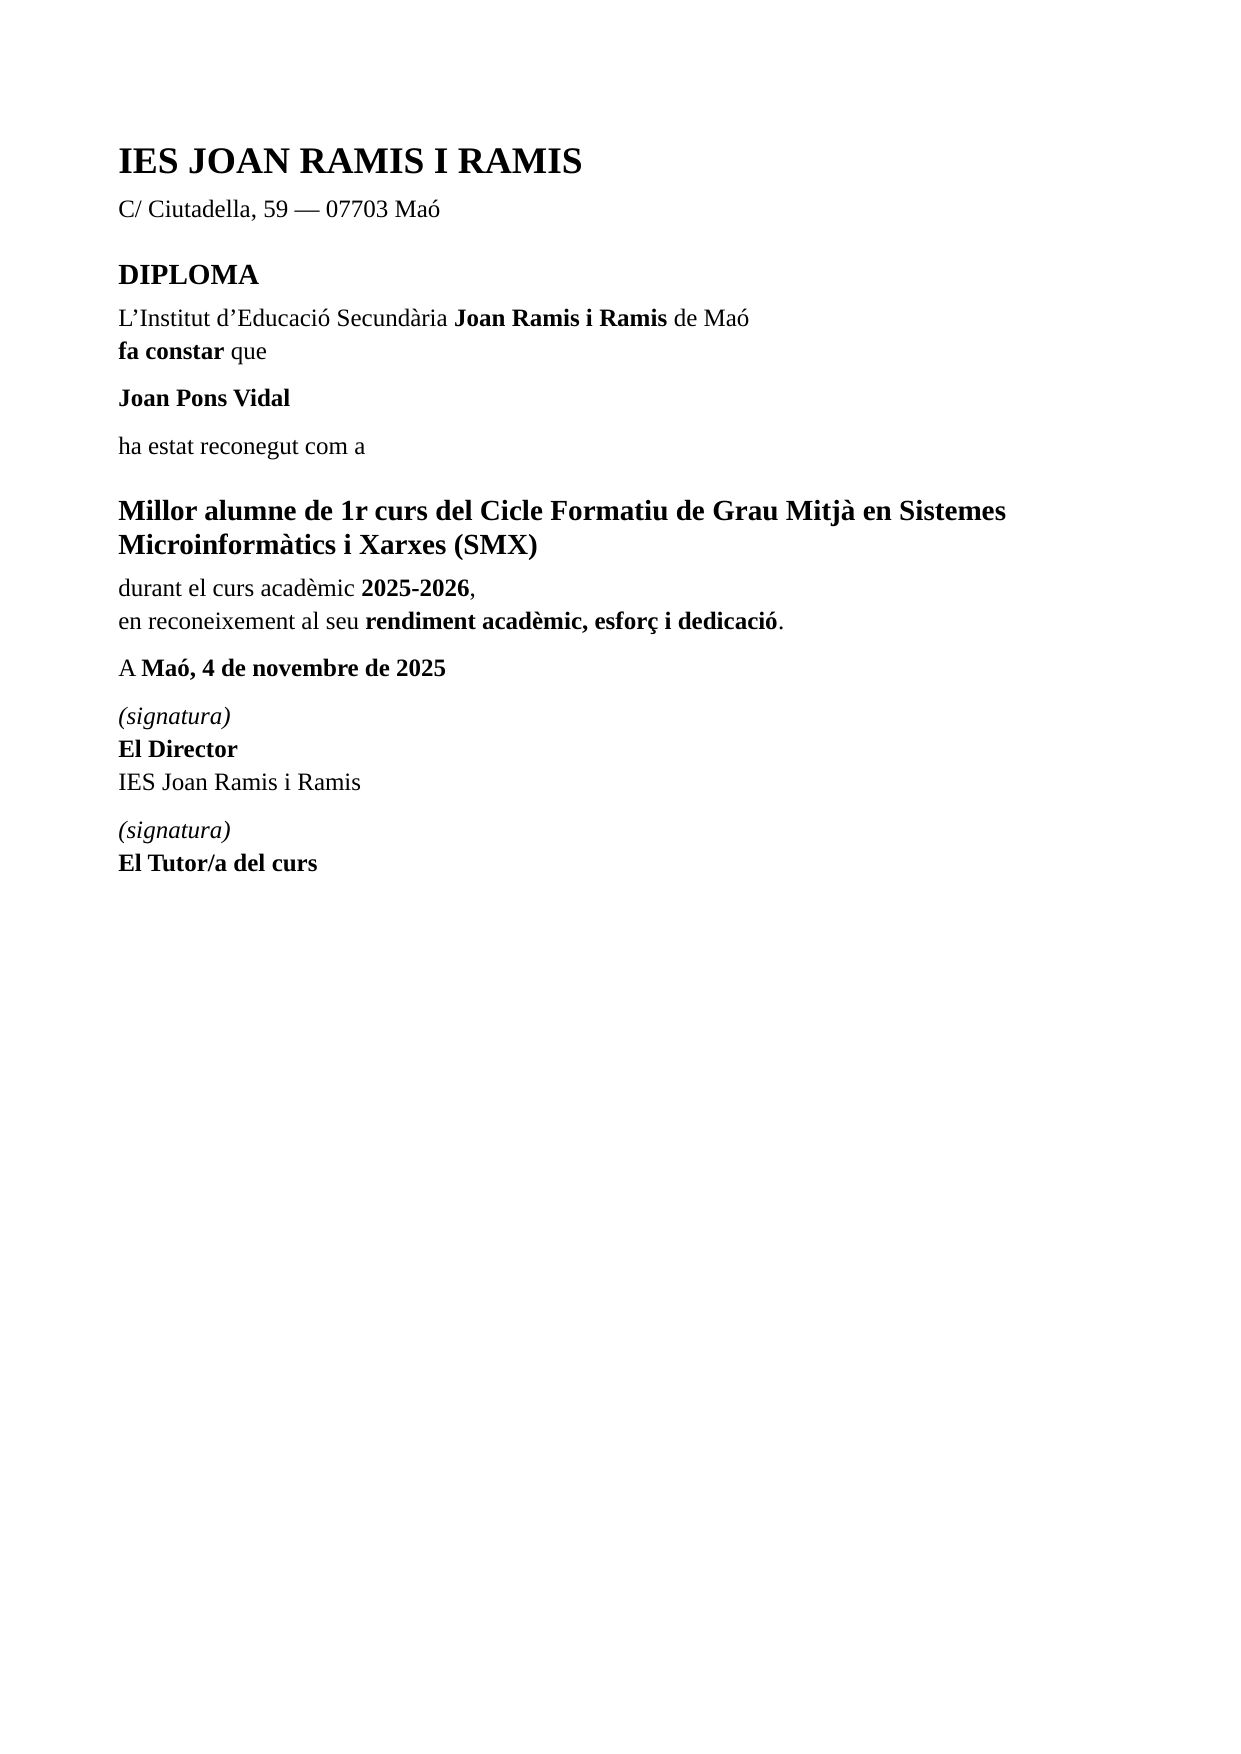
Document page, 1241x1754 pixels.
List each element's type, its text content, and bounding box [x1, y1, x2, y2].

subtitle Millor alumne de 1r curs del Cicle Formatiu de Grau Mitjà en Sistemes Microinformàtics i Xarxes (SMX) [118, 493, 1122, 560]
subtitle IES JOAN RAMIS I RAMIS [118, 139, 1122, 182]
subtitle DIPLOMA [118, 257, 1122, 290]
text A Maó, 4 de novembre de 2025 [118, 653, 1122, 682]
text Joan Pons Vidal [118, 383, 1122, 412]
text (signatura) El Director IES Joan Ramis i Ramis [118, 701, 1122, 796]
text ha estat reconegut com a [118, 431, 1122, 460]
text (signatura) El Tutor/a del curs [118, 815, 1122, 876]
text C/ Ciutadella, 59 — 07703 Maó [118, 194, 1122, 223]
text L’Institut d’Educació Secundària Joan Ramis i Ramis de Maó fa constar que [118, 303, 1122, 364]
text durant el curs acadèmic 2025-2026, en reconeixement al seu rendiment acadèmic, esforç i dedicació. [118, 573, 1122, 634]
